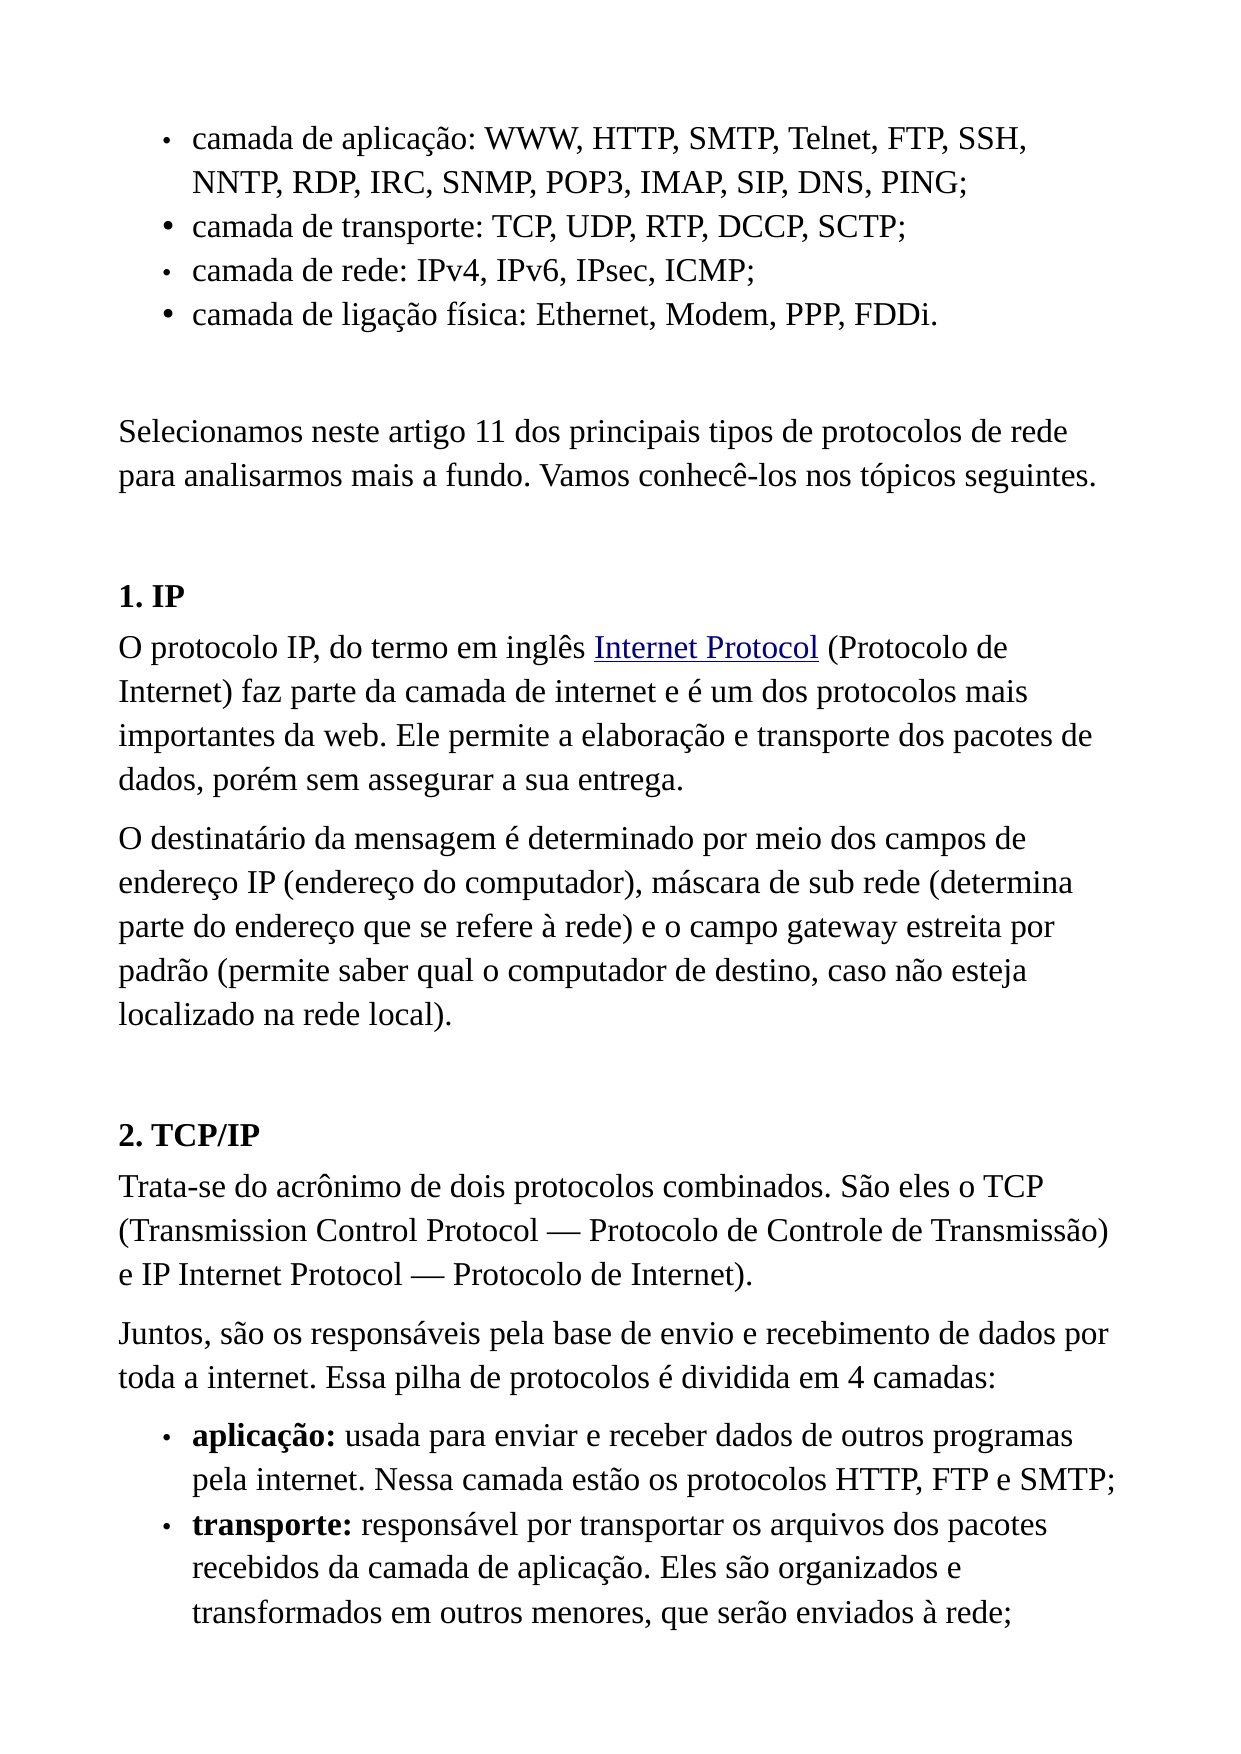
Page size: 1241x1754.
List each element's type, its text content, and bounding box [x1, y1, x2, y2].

subtitle 2. TCP/IP [118, 1115, 1122, 1154]
list aplicação: usada para enviar e receber dados de outros programas pela internet. Nessa camada estão os protocolos HTTP, FTP e SMTP; [162, 1416, 1122, 1498]
text Trata-se do acrônimo de dois protocolos combinados. São eles o TCP (Transmission Control Protocol — Protocolo de Controle de Transmissão) e IP Internet Protocol — Protocolo de Internet). [118, 1166, 1122, 1293]
list transporte: responsável por transportar os arquivos dos pacotes recebidos da camada de aplicação. Eles são organizados e transformados em outros menores, que serão enviados à rede; [162, 1504, 1122, 1630]
text O destinatário da mensagem é determinado por meio dos campos de endereço IP (endereço do computador), máscara de sub rede (determina parte do endereço que se refere à rede) e o campo gateway estreita por padrão (permite saber qual o computador de destino, caso não esteja localizado na rede local). [118, 818, 1122, 1033]
text Selecionamos neste artigo 11 dos principais tipos de protocolos de rede para analisarmos mais a fundo. Vamos conhecê-los nos tópicos seguintes. [118, 412, 1122, 494]
list camada de rede: IPv4, IPv6, IPsec, ICMP; [162, 250, 1122, 289]
list camada de aplicação: WWW, HTTP, SMTP, Telnet, FTP, SSH, NNTP, RDP, IRC, SNMP, POP3, IMAP, SIP, DNS, PING; [162, 118, 1122, 201]
text Juntos, são os responsáveis pela base de envio e recebimento de dados por toda a internet. Essa pilha de protocolos é dividida em 4 camadas: [118, 1313, 1122, 1395]
text O protocolo IP, do termo em inglês Internet Protocol (Protocolo de Internet) faz parte da camada de internet e é um dos protocolos mais importantes da web. Ele permite a elaboração e transporte dos pacotes de dados, porém sem assegurar a sua entrega. [118, 627, 1122, 798]
subtitle 1. IP [118, 577, 1122, 615]
list camada de ligação física: Ethernet, Modem, PPP, FDDi. [162, 294, 1122, 333]
list camada de transporte: TCP, UDP, RTP, DCCP, SCTP; [162, 206, 1122, 244]
